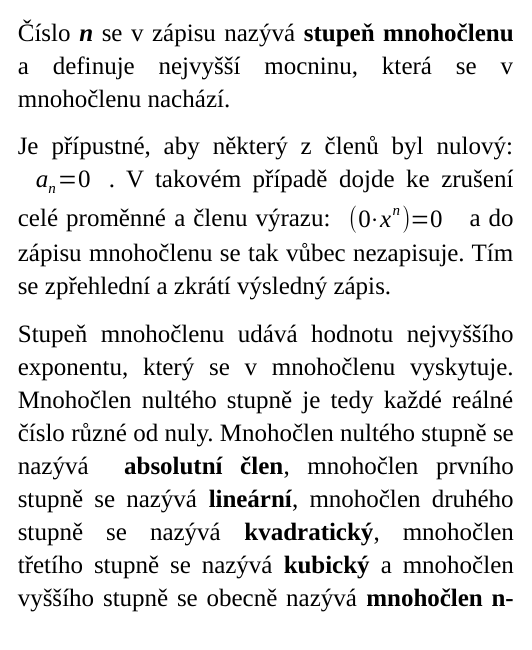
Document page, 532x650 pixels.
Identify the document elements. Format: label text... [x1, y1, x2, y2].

text Je přípustné, aby některý z členů byl nulový: . V takovém případě dojde ke zrušení celé proměnné a členu výrazu: a do zápisu mnohočlenu se tak vůbec nezapisuje. Tím se zpřehlední a zkrátí výsledný zápis. [18, 131, 514, 300]
text se nazývá mnohočlen (polynom) jedné proměnné x, kde čísla z oboruse nazývají koeficienty mnohočlenu. Dílčí výrazy pak se nazývají členy mnohočlenu, kde číslo k definuje jejich stupeň. Charakteristickým rysem mnohočlenů je, že jsou jednotlivé členy (dílčí výrazy) navzájem sčítány. Číslo n se v zápisu nazývá stupeň mnohočlenu a definuje nejvyšší mocninu, která se v mnohočlenu nachází. [18, 18, 514, 112]
text Stupeň mnohočlenu udává hodnotu nejvyššího exponentu, který se v mnohočlenu vyskytuje. Mnohočlen nultého stupně je tedy každé reálné číslo různé od nuly. Mnohočlen nultého stupně se nazývá absolutní člen, mnohočlen prvního stupně se nazývá lineární, mnohočlen druhého stupně se nazývá kvadratický, mnohočlen třetího stupně se nazývá kubický a mnohočlen vyššího stupně se obecně nazývá mnohočlen n- [18, 319, 514, 612]
